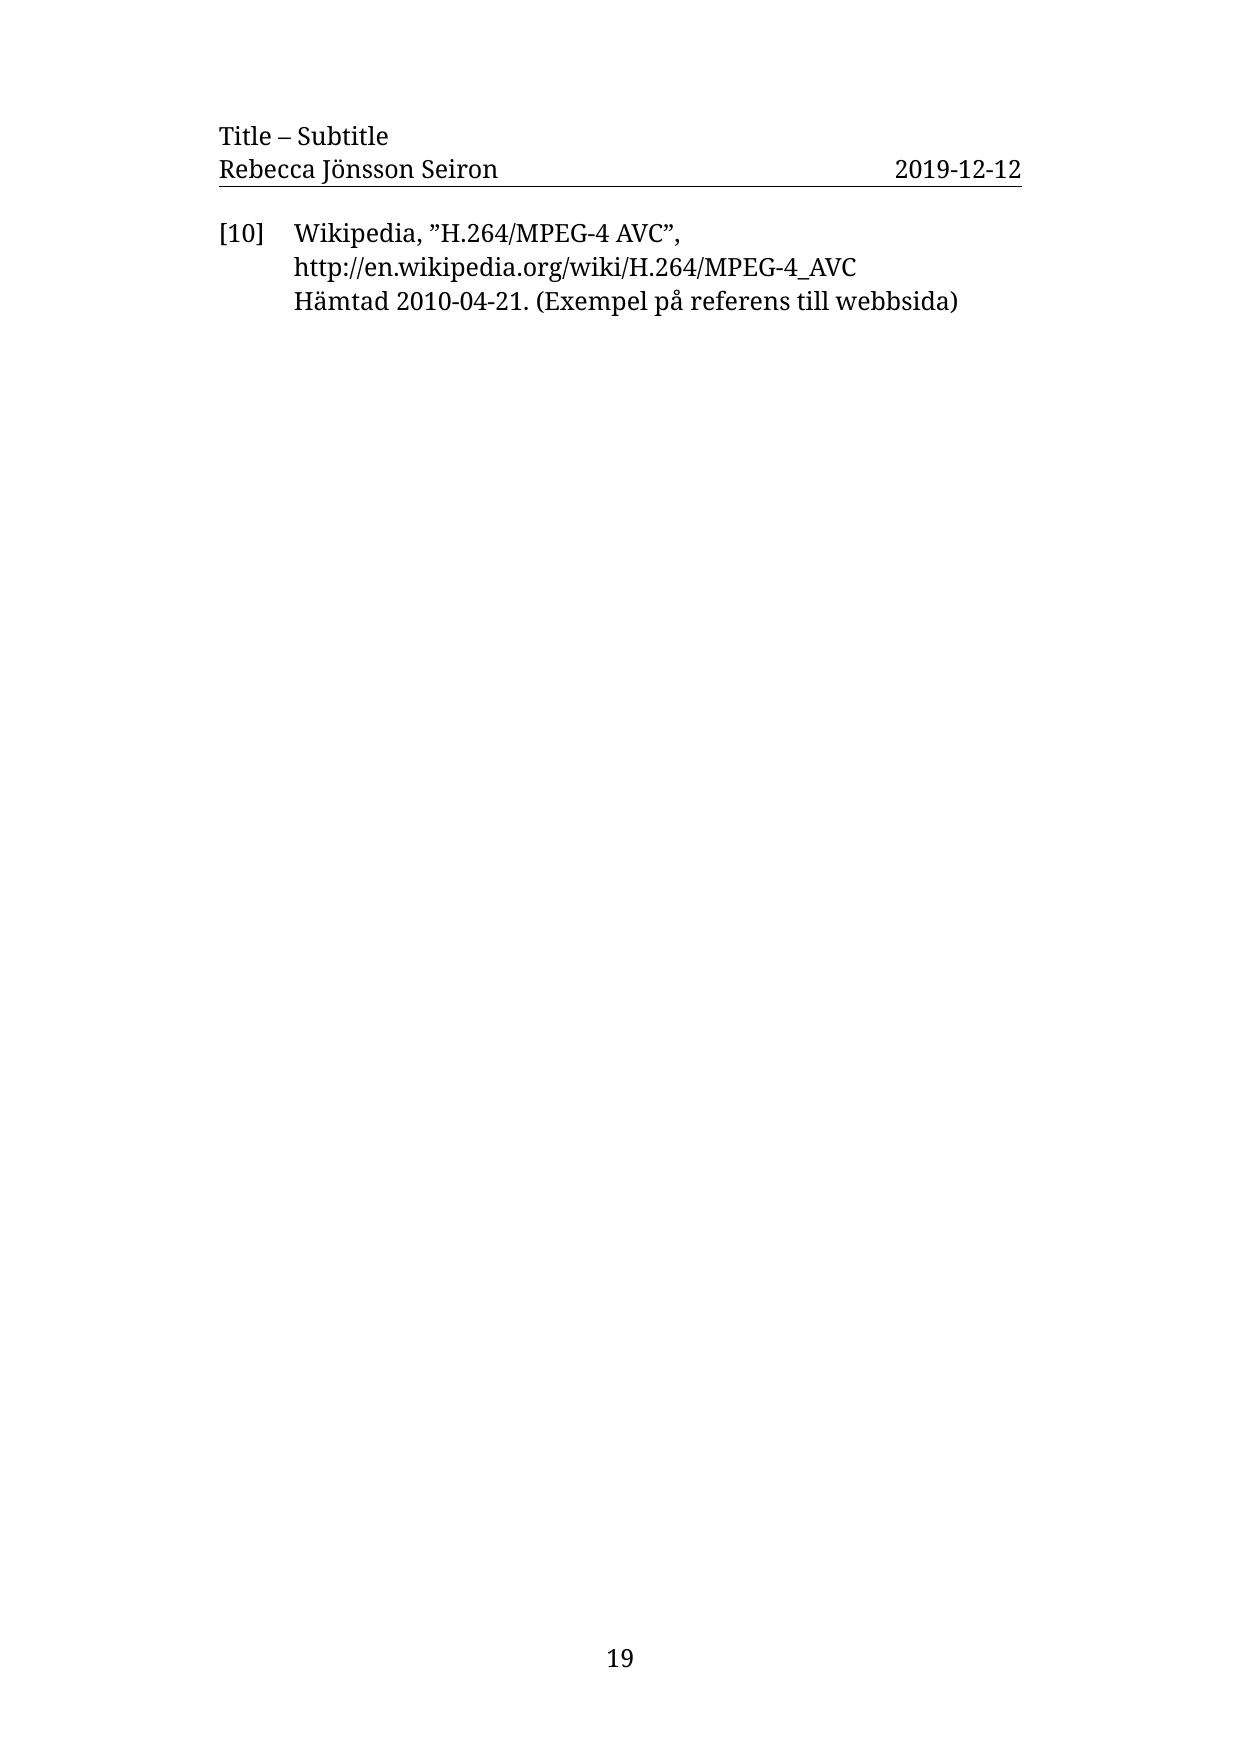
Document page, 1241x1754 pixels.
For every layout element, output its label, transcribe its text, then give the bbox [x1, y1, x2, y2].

list Wikipedia, ”H.264/MPEG-4 AVC”, http://en.wikipedia.org/wiki/H.264/MPEG-4_AVC Hämtad 2010-04-21. (Exempel på referens till webbsida) [218, 216, 1022, 318]
